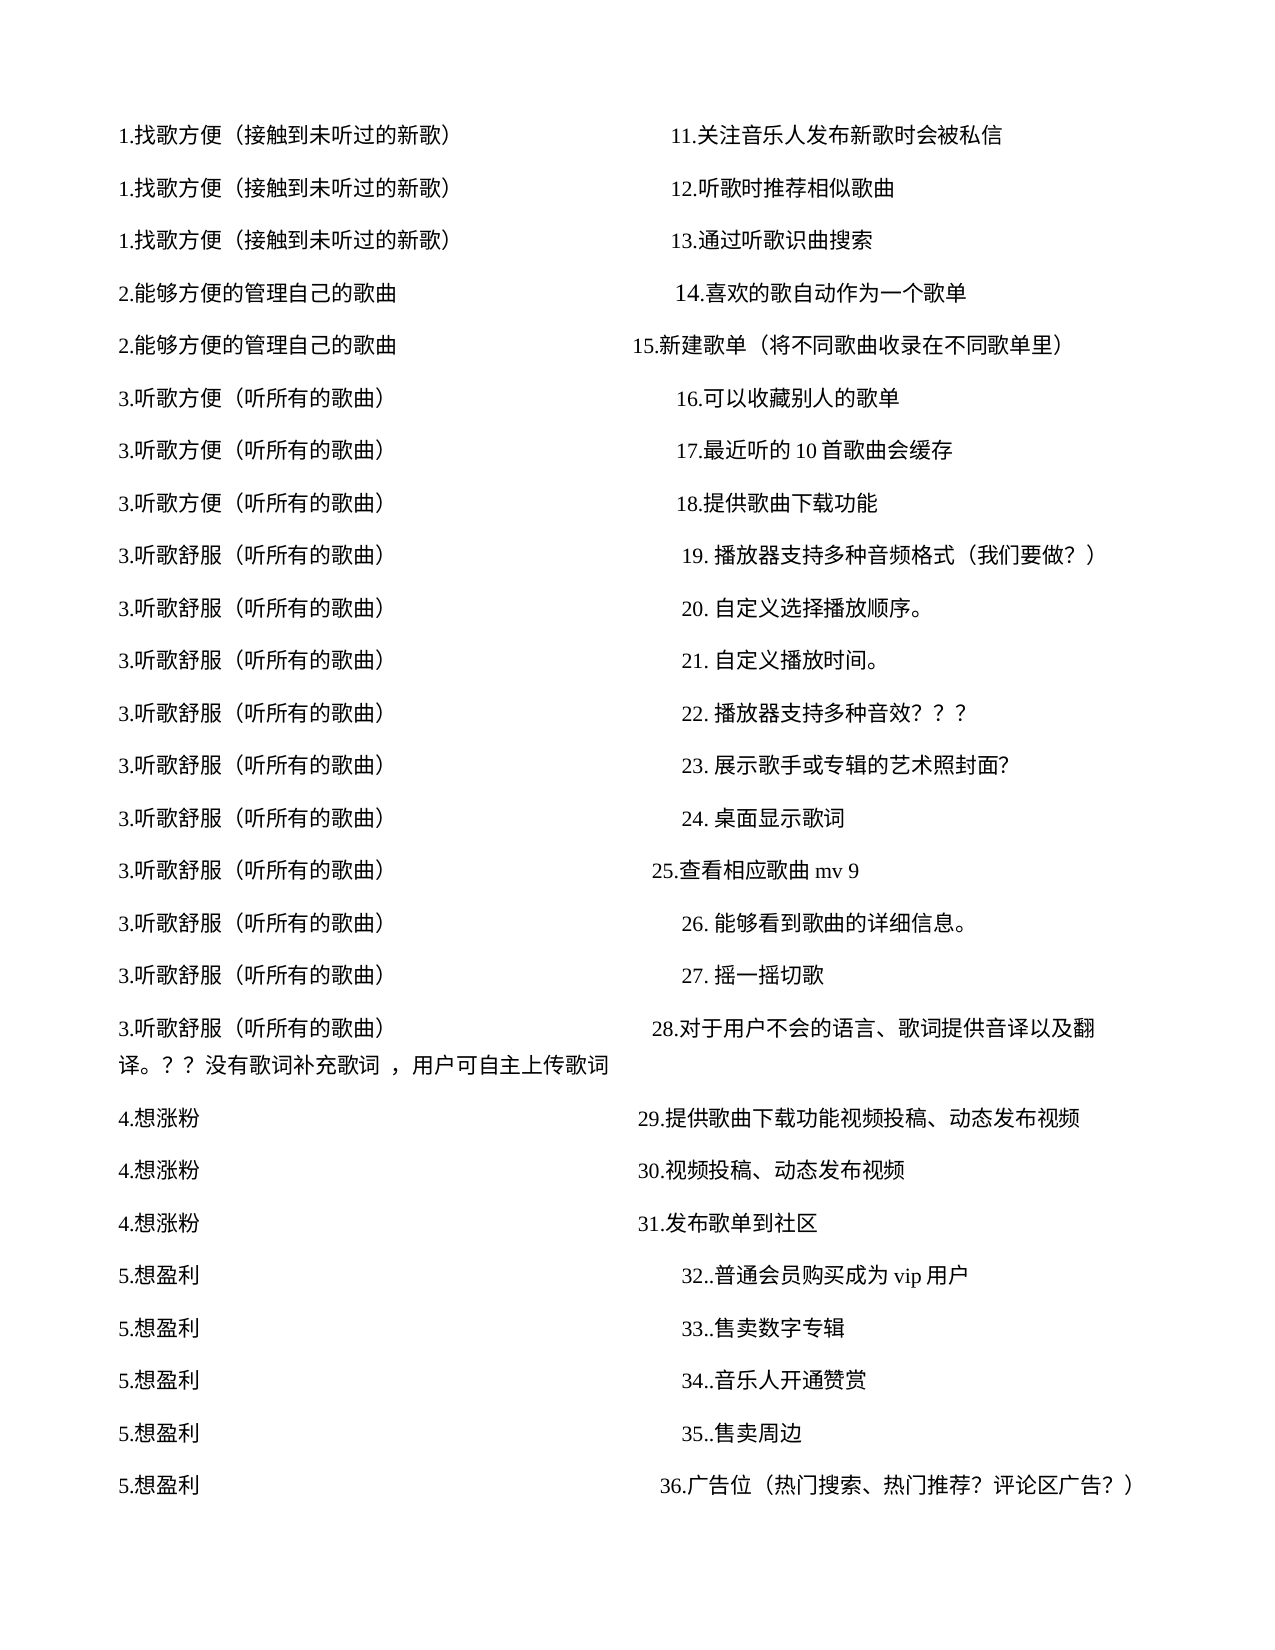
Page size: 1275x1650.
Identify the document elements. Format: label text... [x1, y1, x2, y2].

text 3.听歌舒服（听所有的歌曲） 26. 能够看到歌曲的详细信息。 [118, 906, 1157, 937]
text 1.找歌方便（接触到未听过的新歌） 11.关注音乐人发布新歌时会被私信 [118, 118, 1157, 150]
text 5.想盈利 33..售卖数字专辑 [118, 1311, 1157, 1343]
text 3.听歌舒服（听所有的歌曲） 24. 桌面显示歌词 [118, 801, 1157, 832]
text 3.听歌舒服（听所有的歌曲） 19. 播放器支持多种音频格式（我们要做？） [118, 538, 1157, 570]
text 3.听歌舒服（听所有的歌曲） 25.查看相应歌曲mv 9 [118, 853, 1157, 885]
text 4.想涨粉 29.提供歌曲下载功能视频投稿、动态发布视频 [118, 1101, 1157, 1133]
text 5.想盈利 36.广告位（热门搜索、热门推荐？评论区广告？） [118, 1468, 1157, 1500]
text 1.找歌方便（接触到未听过的新歌） 12.听歌时推荐相似歌曲 [118, 171, 1157, 202]
text 5.想盈利 34..音乐人开通赞赏 [118, 1363, 1157, 1395]
text 3.听歌方便（听所有的歌曲） 18.提供歌曲下载功能 [118, 486, 1157, 517]
text 3.听歌方便（听所有的歌曲） 16.可以收藏别人的歌单 [118, 381, 1157, 412]
text 1.找歌方便（接触到未听过的新歌） 13.通过听歌识曲搜索 [118, 223, 1157, 255]
text 3.听歌方便（听所有的歌曲） 17.最近听的10首歌曲会缓存 [118, 433, 1157, 465]
text 3.听歌舒服（听所有的歌曲） 27. 摇一摇切歌 [118, 958, 1157, 990]
text 3.听歌舒服（听所有的歌曲） 20. 自定义选择播放顺序。 [118, 591, 1157, 622]
text 3.听歌舒服（听所有的歌曲） 23. 展示歌手或专辑的艺术照封面？ [118, 748, 1157, 780]
text 3.听歌舒服（听所有的歌曲） 28.对于用户不会的语言、歌词提供音译以及翻译。？？没有歌词补充歌词 ，用户可自主上传歌词 [118, 1011, 1157, 1080]
text 4.想涨粉 31.发布歌单到社区 [118, 1206, 1157, 1238]
text 2.能够方便的管理自己的歌曲 14.喜欢的歌自动作为一个歌单 [118, 276, 1157, 307]
text 5.想盈利 32..普通会员购买成为vip用户 [118, 1258, 1157, 1290]
text 3.听歌舒服（听所有的歌曲） 22. 播放器支持多种音效？？？ [118, 696, 1157, 727]
text 4.想涨粉 30.视频投稿、动态发布视频 [118, 1153, 1157, 1185]
text 2.能够方便的管理自己的歌曲 15.新建歌单（将不同歌曲收录在不同歌单里） [118, 328, 1157, 360]
text 3.听歌舒服（听所有的歌曲） 21. 自定义播放时间。 [118, 643, 1157, 675]
text 5.想盈利 35..售卖周边 [118, 1416, 1157, 1448]
